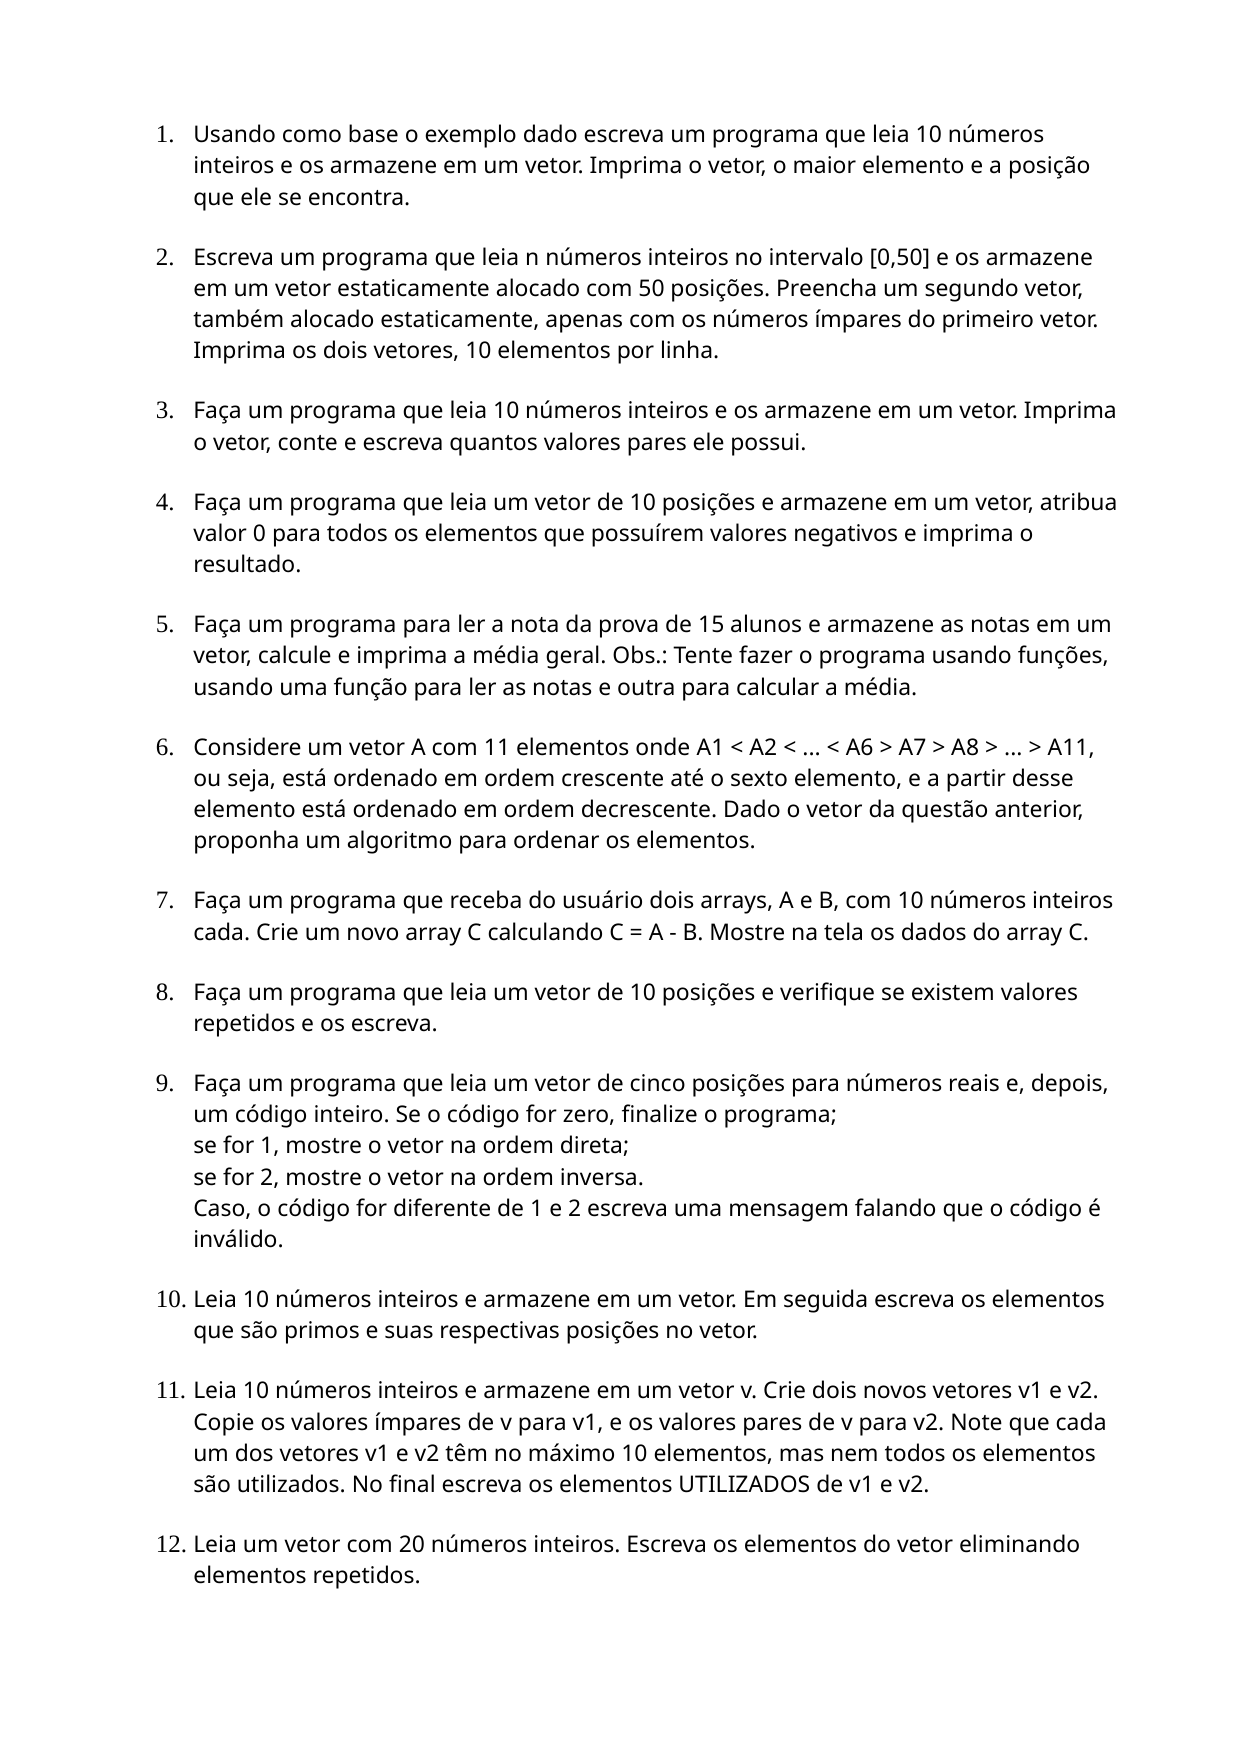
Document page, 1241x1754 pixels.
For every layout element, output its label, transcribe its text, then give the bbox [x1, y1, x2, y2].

list Faça um programa que leia um vetor de 10 posições e armazene em um vetor, atribua valor 0 para todos os elementos que possuírem valores negativos e imprima o resultado. [156, 486, 1122, 608]
list Considere um vetor A com 11 elementos onde A1 < A2 < ... < A6 > A7 > A8 > ... > A11, ou seja, está ordenado em ordem crescente até o sexto elemento, e a partir desse elemento está ordenado em ordem decrescente. Dado o vetor da questão anterior, proponha um algoritmo para ordenar os elementos. [156, 731, 1122, 884]
list Leia um vetor com 20 números inteiros. Escreva os elementos do vetor eliminando elementos repetidos. [156, 1528, 1122, 1619]
list Usando como base o exemplo dado escreva um programa que leia 10 números inteiros e os armazene em um vetor. Imprima o vetor, o maior elemento e a posição que ele se encontra. [156, 118, 1122, 241]
list Faça um programa que receba do usuário dois arrays, A e B, com 10 números inteiros cada. Crie um novo array C calculando C = A - B. Mostre na tela os dados do array C. [156, 884, 1122, 976]
list Leia 10 números inteiros e armazene em um vetor v. Crie dois novos vetores v1 e v2. Copie os valores ímpares de v para v1, e os valores pares de v para v2. Note que cada um dos vetores v1 e v2 têm no máximo 10 elementos, mas nem todos os elementos são utilizados. No final escreva os elementos UTILIZADOS de v1 e v2. [156, 1374, 1122, 1528]
list Faça um programa que leia um vetor de cinco posições para números reais e, depois, um código inteiro. Se o código for zero, finalize o programa; se for 1, mostre o vetor na ordem direta; se for 2, mostre o vetor na ordem inversa. Caso, o código for diferente de 1 e 2 escreva uma mensagem falando que o código é inválido. [156, 1067, 1122, 1283]
list Faça um programa que leia 10 números inteiros e os armazene em um vetor. Imprima o vetor, conte e escreva quantos valores pares ele possui. [156, 394, 1122, 486]
list Faça um programa que leia um vetor de 10 posições e verifique se existem valores repetidos e os escreva. [156, 976, 1122, 1067]
list Leia 10 números inteiros e armazene em um vetor. Em seguida escreva os elementos que são primos e suas respectivas posições no vetor. [156, 1283, 1122, 1374]
list Escreva um programa que leia n números inteiros no intervalo [0,50] e os armazene em um vetor estaticamente alocado com 50 posições. Preencha um segundo vetor, também alocado estaticamente, apenas com os números ímpares do primeiro vetor. Imprima os dois vetores, 10 elementos por linha. [156, 241, 1122, 394]
list Faça um programa para ler a nota da prova de 15 alunos e armazene as notas em um vetor, calcule e imprima a média geral. Obs.: Tente fazer o programa usando funções, usando uma função para ler as notas e outra para calcular a média. [156, 608, 1122, 731]
